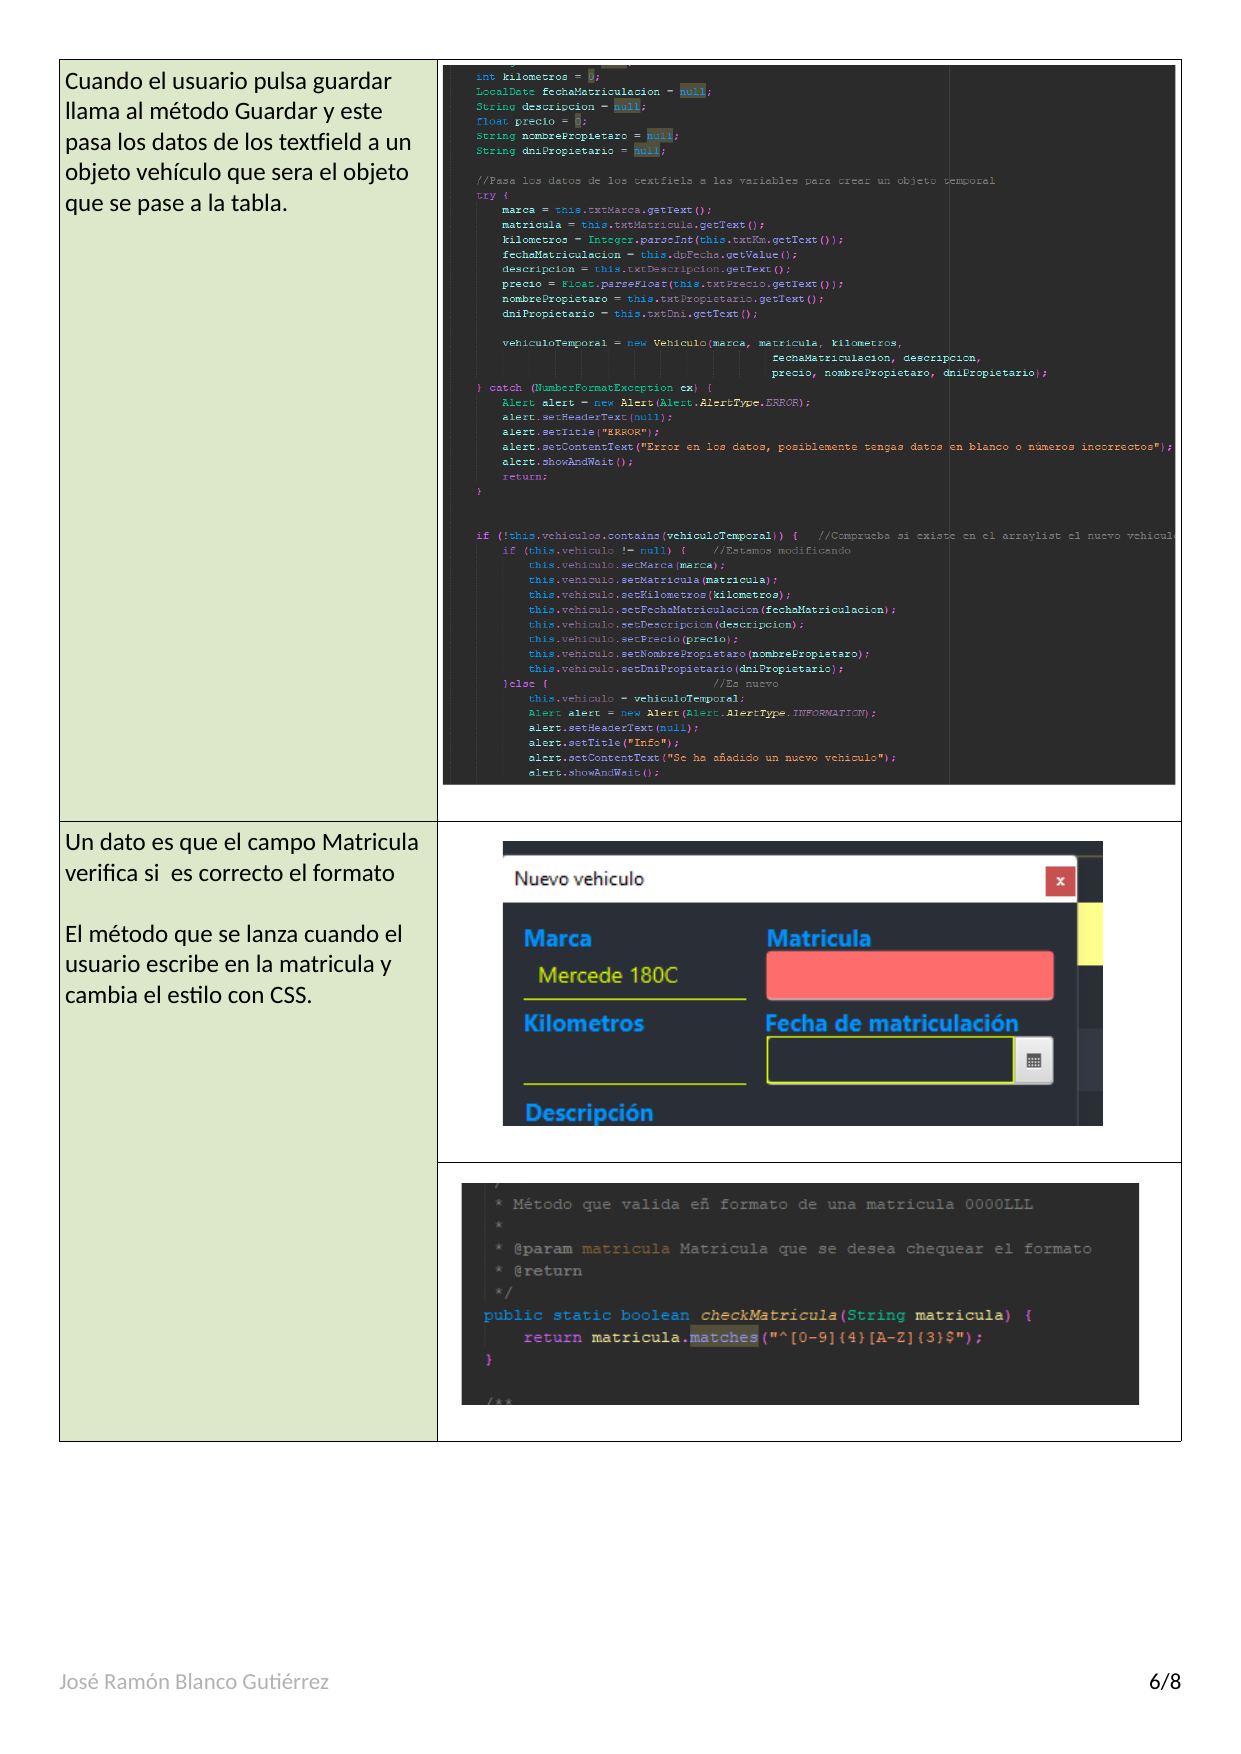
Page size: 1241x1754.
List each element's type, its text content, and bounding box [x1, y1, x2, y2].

table_cell [438, 1163, 1181, 1441]
table_cell [438, 822, 1181, 1162]
table_cell Un dato es que el campo Matricula verifica si es correcto el formato El método que se lanza cuando el usuario escribe en la matricula y cambia el estilo con CSS. [60, 822, 437, 1441]
picture [502, 841, 1103, 1126]
table_cell [438, 60, 1181, 821]
picture [461, 1183, 1140, 1405]
picture [442, 65, 1176, 785]
table_cell Cuando el usuario pulsa guardar llama al método Guardar y este pasa los datos de los textfield a un objeto vehículo que sera el objeto que se pase a la tabla. [60, 60, 437, 821]
